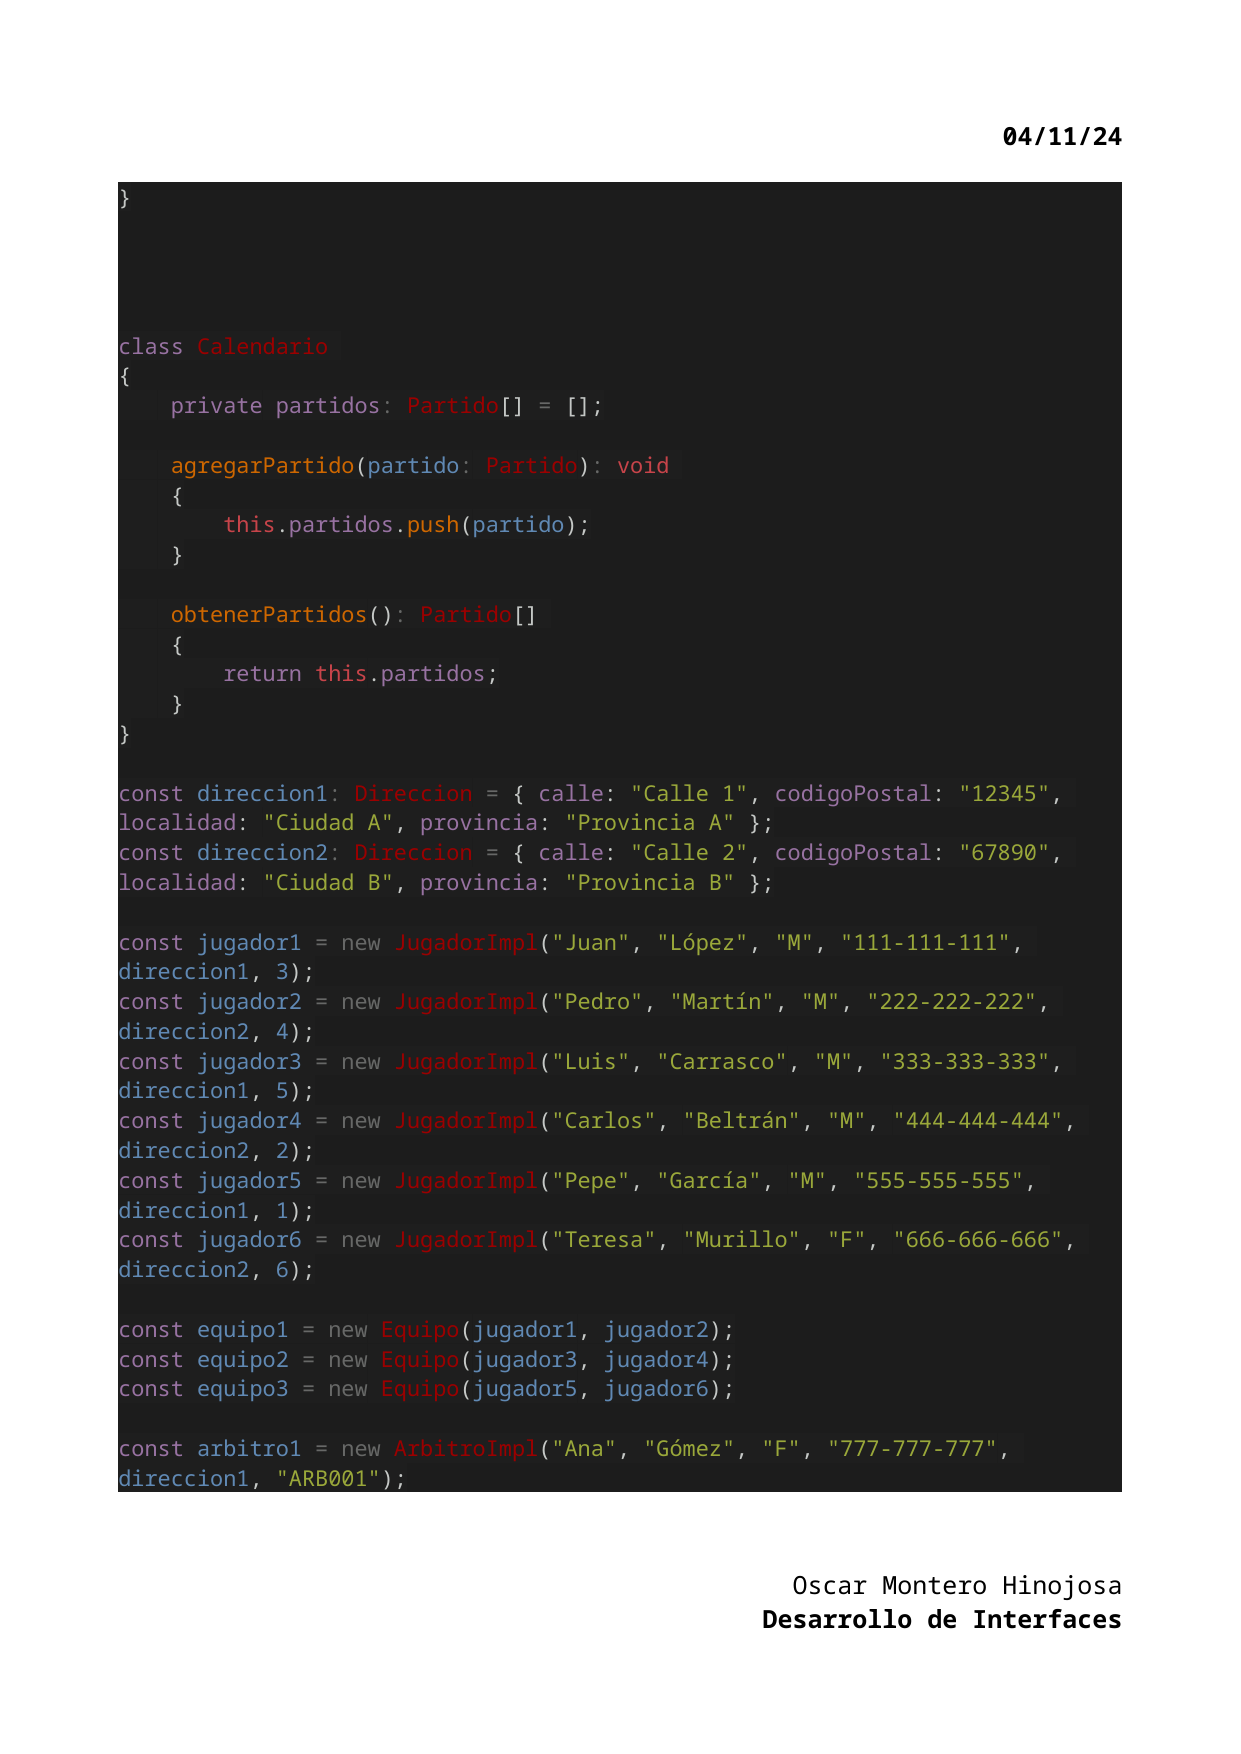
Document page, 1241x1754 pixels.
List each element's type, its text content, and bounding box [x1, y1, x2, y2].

text private partidos: Partido[] = []; [118, 390, 1122, 420]
text { [118, 360, 1122, 390]
text const equipo2 = new Equipo(jugador3, jugador4); [118, 1343, 1122, 1373]
text agregarPartido(partido: Partido): void [118, 450, 1122, 479]
text const jugador6 = new JugadorImpl("Teresa", "Murillo", "F", "666-666-666", direccion2, 6); [118, 1224, 1122, 1284]
text const jugador4 = new JugadorImpl("Carlos", "Beltrán", "M", "444-444-444", direccion2, 2); [118, 1105, 1122, 1165]
text const direccion1: Direccion = { calle: "Calle 1", codigoPostal: "12345", localidad: "Ciudad A", provincia: "Provincia A" }; [118, 777, 1122, 837]
text class Calendario [118, 331, 1122, 360]
text const direccion2: Direccion = { calle: "Calle 2", codigoPostal: "67890", localidad: "Ciudad B", provincia: "Provincia B" }; [118, 837, 1122, 897]
text const jugador5 = new JugadorImpl("Pepe", "García", "M", "555-555-555", direccion1, 1); [118, 1165, 1122, 1224]
text const equipo3 = new Equipo(jugador5, jugador6); [118, 1373, 1122, 1403]
text } [118, 718, 1122, 748]
text this.partidos.push(partido); [118, 509, 1122, 539]
text } [118, 539, 1122, 569]
text const jugador1 = new JugadorImpl("Juan", "López", "M", "111-111-111", direccion1, 3); [118, 926, 1122, 986]
text } [118, 182, 1122, 211]
text const arbitro1 = new ArbitroImpl("Ana", "Gómez", "F", "777-777-777", direccion1, "ARB001"); [118, 1433, 1122, 1492]
text const jugador2 = new JugadorImpl("Pedro", "Martín", "M", "222-222-222", direccion2, 4); [118, 986, 1122, 1046]
text const equipo1 = new Equipo(jugador1, jugador2); [118, 1314, 1122, 1343]
text return this.partidos; [118, 658, 1122, 688]
text { [118, 628, 1122, 658]
text obtenerPartidos(): Partido[] [118, 599, 1122, 628]
text const jugador3 = new JugadorImpl("Luis", "Carrasco", "M", "333-333-333", direccion1, 5); [118, 1046, 1122, 1105]
text } [118, 688, 1122, 718]
text { [118, 479, 1122, 509]
